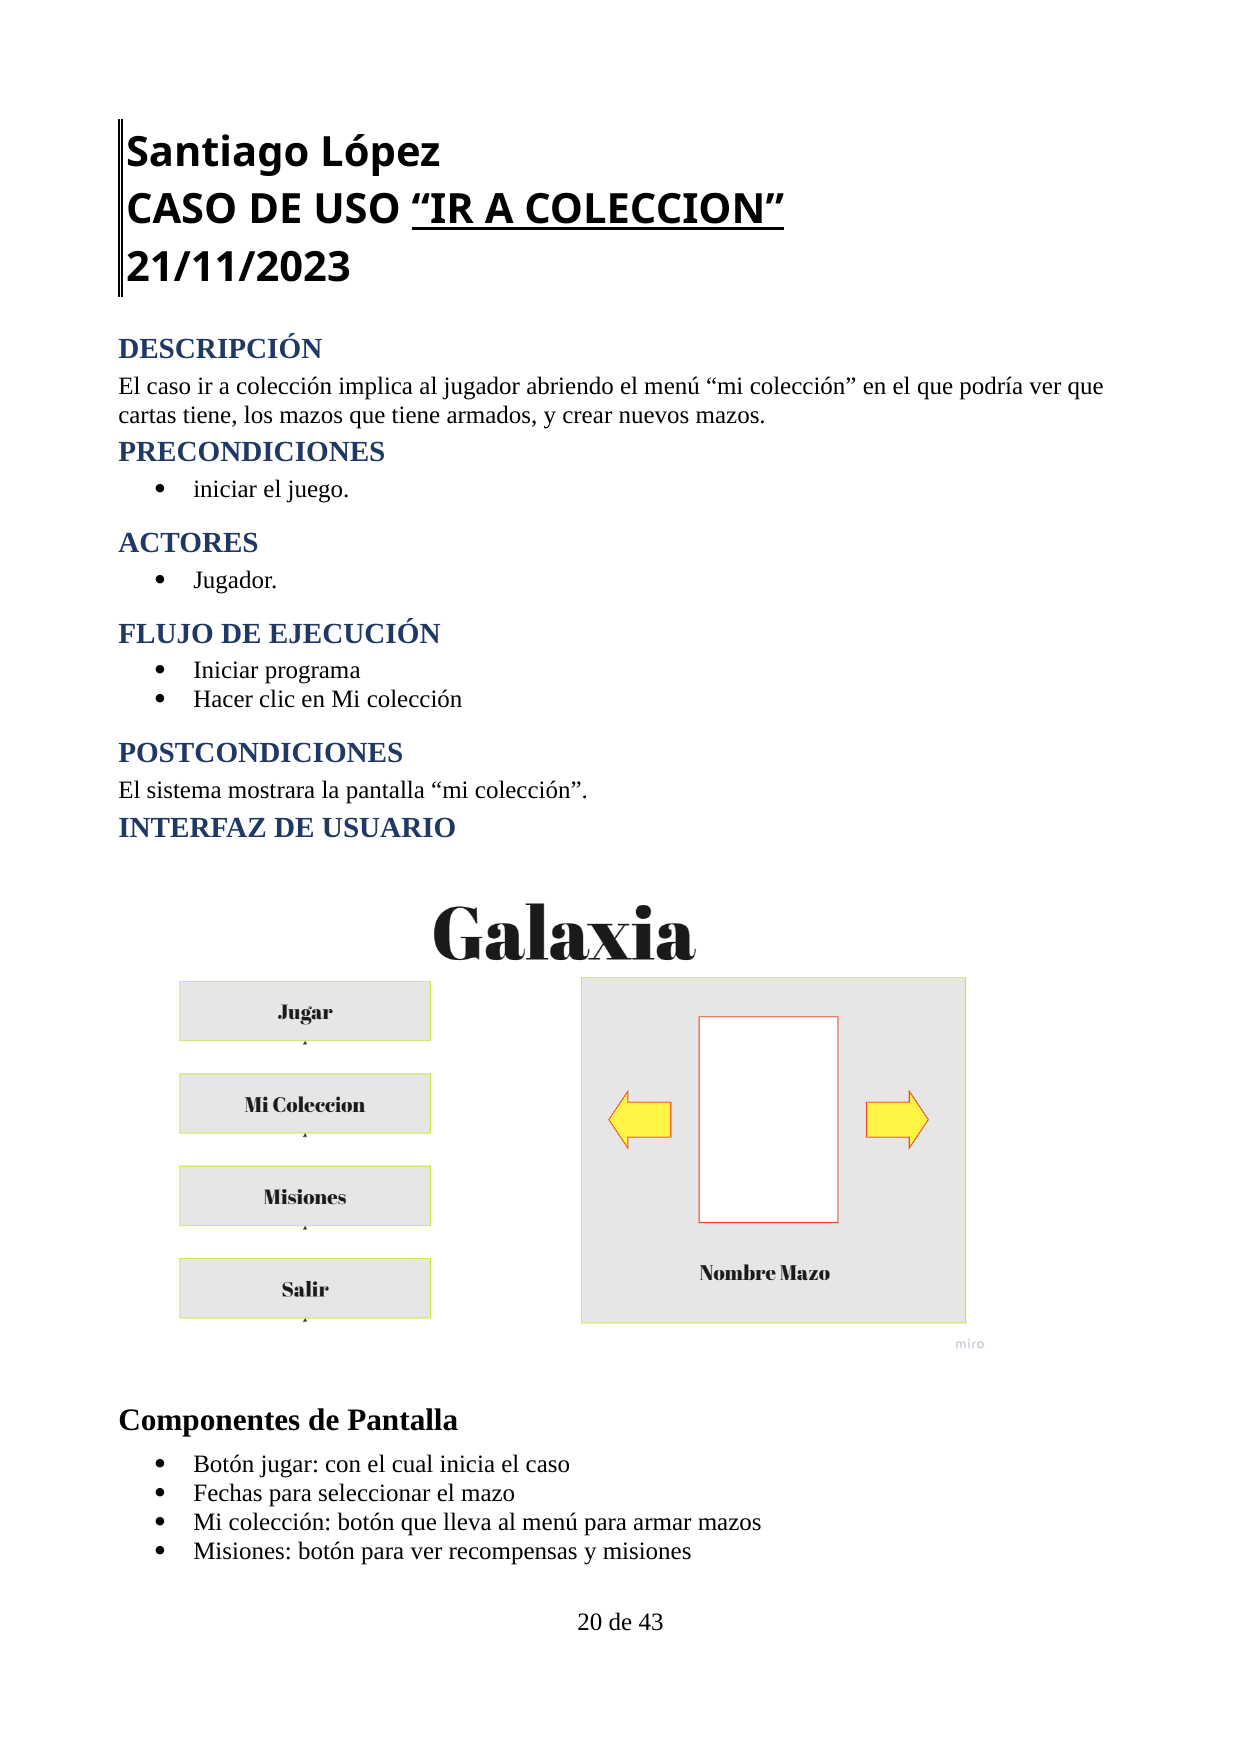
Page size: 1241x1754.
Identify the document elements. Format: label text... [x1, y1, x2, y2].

picture [118, 870, 1004, 1368]
subtitle actores [118, 525, 1122, 559]
subtitle Flujo de ejecución [118, 616, 1122, 649]
text El sistema mostrara la pantalla “mi colección”. [118, 775, 1122, 804]
list Iniciar programa [156, 656, 1122, 684]
list Hacer clic en Mi colección [156, 684, 1122, 713]
title Santiago López CASO DE USO “IR A COLECCION” [123, 119, 1122, 234]
list Jugador. [156, 565, 1122, 593]
subtitle descripción [118, 331, 1122, 365]
list Botón jugar: con el cual inicia el caso [156, 1449, 1122, 1478]
subtitle postcondiciones [118, 736, 1122, 769]
text El caso ir a colección implica al jugador abriendo el menú “mi colección” en el que podría ver que cartas tiene, los mazos que tiene armados, y crear nuevos mazos. [118, 371, 1122, 428]
subtitle interfaz de usuario [118, 810, 1122, 843]
list Misiones: botón para ver recompensas y misiones [156, 1536, 1122, 1564]
list iniciar el juego. [156, 474, 1122, 503]
subtitle Precondiciones [118, 434, 1122, 468]
title 21/11/2023 [123, 234, 1122, 297]
list Mi colección: botón que lleva al menú para armar mazos [156, 1507, 1122, 1536]
subtitle Componentes de Pantalla [118, 1401, 1122, 1437]
list Fechas para seleccionar el mazo [156, 1478, 1122, 1507]
